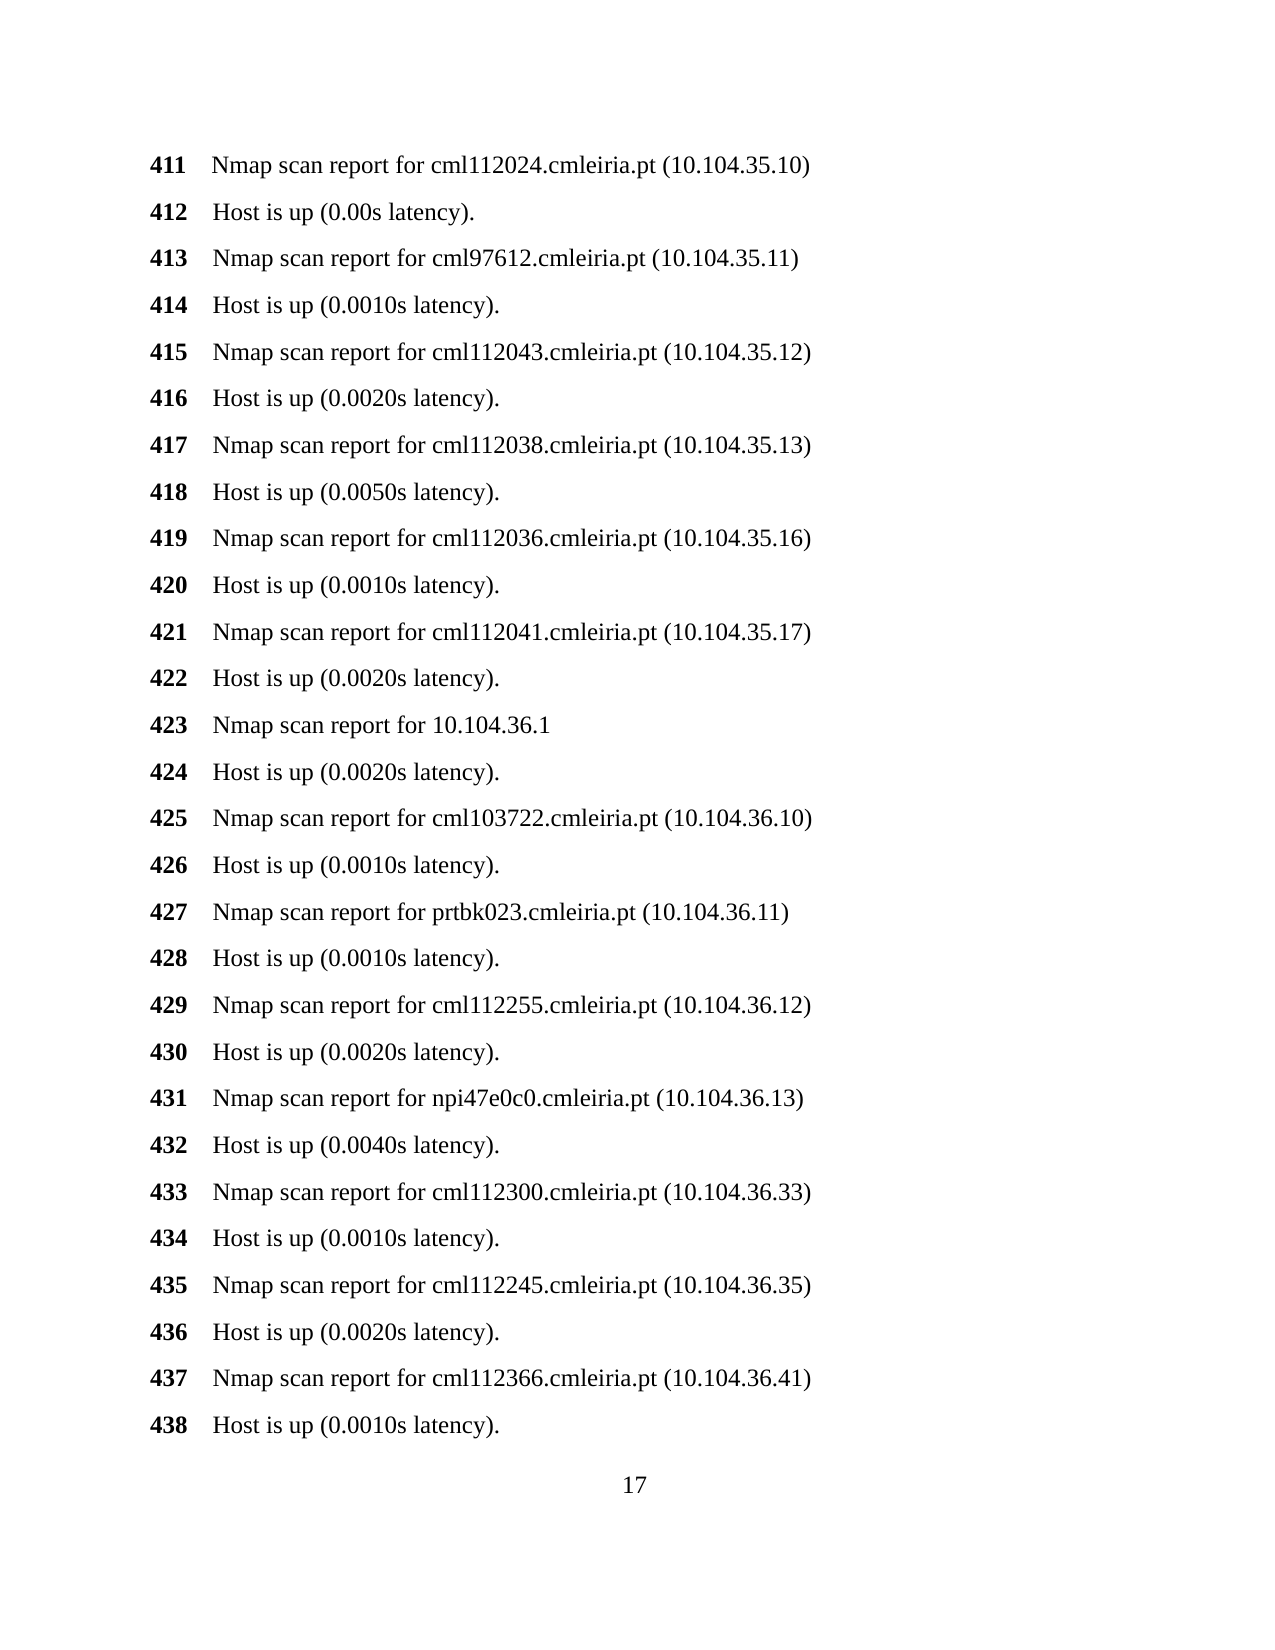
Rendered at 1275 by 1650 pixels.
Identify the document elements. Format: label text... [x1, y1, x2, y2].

text 428 Host is up (0.0010s latency). [150, 943, 1125, 972]
text 435 Nmap scan report for cml112245.cmleiria.pt (10.104.36.35) [150, 1270, 1125, 1299]
text 430 Host is up (0.0020s latency). [150, 1037, 1125, 1065]
text 423 Nmap scan report for 10.104.36.1 [150, 710, 1125, 739]
text 422 Host is up (0.0020s latency). [150, 663, 1125, 692]
text 420 Host is up (0.0010s latency). [150, 570, 1125, 599]
text 438 Host is up (0.0010s latency). [150, 1410, 1125, 1439]
text 421 Nmap scan report for cml112041.cmleiria.pt (10.104.35.17) [150, 617, 1125, 645]
text 416 Host is up (0.0020s latency). [150, 383, 1125, 412]
text 419 Nmap scan report for cml112036.cmleiria.pt (10.104.35.16) [150, 523, 1125, 552]
text 414 Host is up (0.0010s latency). [150, 290, 1125, 319]
text 427 Nmap scan report for prtbk023.cmleiria.pt (10.104.36.11) [150, 897, 1125, 925]
text 424 Host is up (0.0020s latency). [150, 757, 1125, 785]
text 417 Nmap scan report for cml112038.cmleiria.pt (10.104.35.13) [150, 430, 1125, 459]
text 413 Nmap scan report for cml97612.cmleiria.pt (10.104.35.11) [150, 243, 1125, 272]
text 429 Nmap scan report for cml112255.cmleiria.pt (10.104.36.12) [150, 990, 1125, 1019]
text 432 Host is up (0.0040s latency). [150, 1130, 1125, 1159]
text 434 Host is up (0.0010s latency). [150, 1223, 1125, 1252]
text 425 Nmap scan report for cml103722.cmleiria.pt (10.104.36.10) [150, 803, 1125, 832]
text 431 Nmap scan report for npi47e0c0.cmleiria.pt (10.104.36.13) [150, 1083, 1125, 1112]
text 426 Host is up (0.0010s latency). [150, 850, 1125, 879]
text 415 Nmap scan report for cml112043.cmleiria.pt (10.104.35.12) [150, 337, 1125, 365]
text 437 Nmap scan report for cml112366.cmleiria.pt (10.104.36.41) [150, 1363, 1125, 1392]
text 418 Host is up (0.0050s latency). [150, 477, 1125, 505]
text 436 Host is up (0.0020s latency). [150, 1317, 1125, 1345]
text 411 Nmap scan report for cml112024.cmleiria.pt (10.104.35.10) [150, 150, 1125, 179]
text 412 Host is up (0.00s latency). [150, 197, 1125, 225]
text 433 Nmap scan report for cml112300.cmleiria.pt (10.104.36.33) [150, 1177, 1125, 1205]
